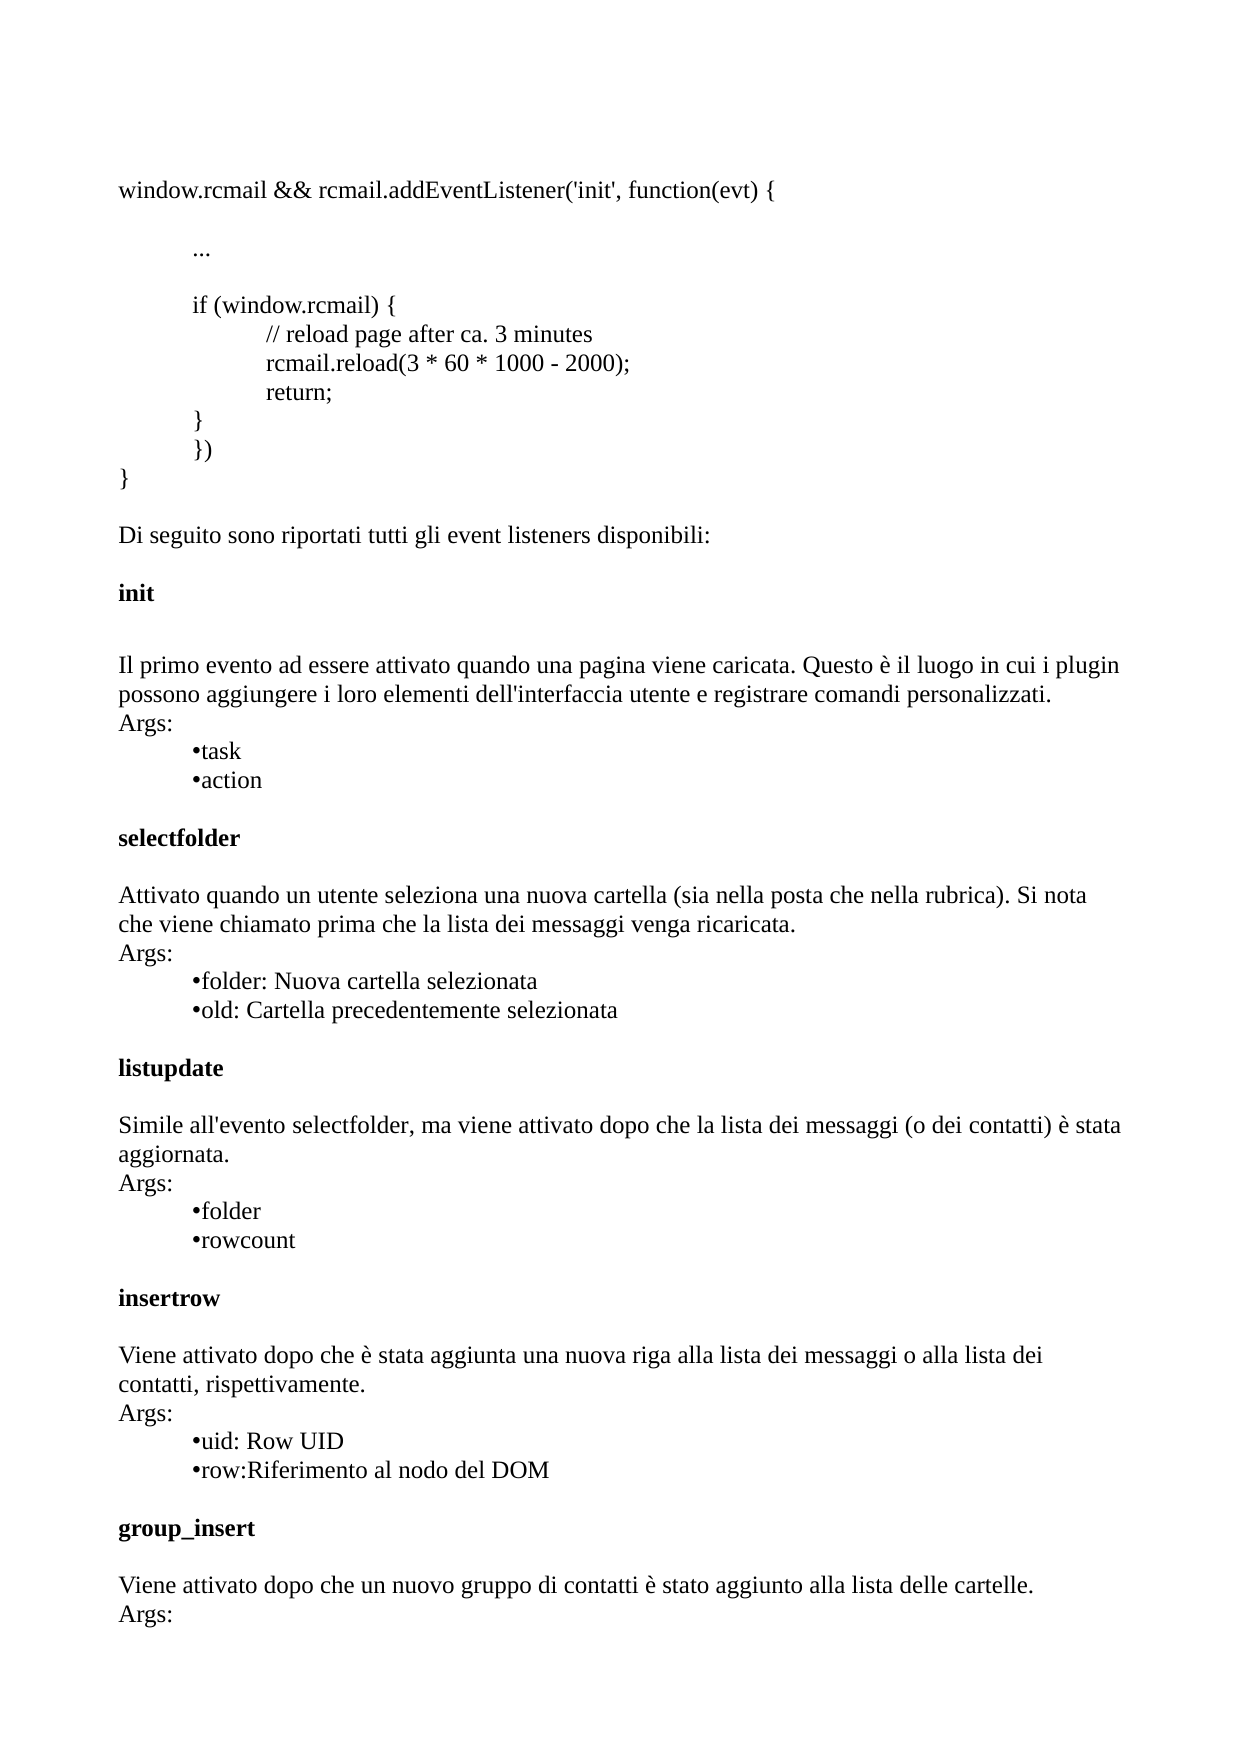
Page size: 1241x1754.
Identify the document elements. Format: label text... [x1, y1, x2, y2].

text ... [118, 233, 1122, 262]
text Il primo evento ad essere attivato quando una pagina viene caricata. Questo è il luogo in cui i plugin possono aggiungere i loro elementi dell'interfaccia utente e registrare comandi personalizzati. [118, 650, 1122, 708]
list action [118, 765, 1122, 794]
subtitle insertrow [118, 1283, 1122, 1311]
text Viene attivato dopo che un nuovo gruppo di contatti è stato aggiunto alla lista delle cartelle. [118, 1570, 1122, 1599]
text return; [118, 377, 1122, 406]
text } [118, 406, 1122, 434]
list old: Cartella precedentemente selezionata [118, 995, 1122, 1024]
text Args: [118, 708, 1122, 736]
list rowcount [118, 1225, 1122, 1254]
list row:Riferimento al nodo del DOM [118, 1455, 1122, 1484]
text Viene attivato dopo che è stata aggiunta una nuova riga alla lista dei messaggi o alla lista dei contatti, rispettivamente. [118, 1340, 1122, 1398]
list folder: Nuova cartella selezionata [118, 966, 1122, 995]
text Args: [118, 1168, 1122, 1196]
text Args: [118, 938, 1122, 966]
list uid: Row UID [118, 1426, 1122, 1455]
subtitle listupdate [118, 1053, 1122, 1081]
subtitle init [118, 578, 1122, 607]
subtitle group_insert [118, 1513, 1122, 1541]
list task [118, 736, 1122, 765]
text Simile all'evento selectfolder, ma viene attivato dopo che la lista dei messaggi (o dei contatti) è stata aggiornata. [118, 1110, 1122, 1168]
text Di seguito sono riportati tutti gli event listeners disponibili: [118, 521, 1122, 549]
text } [118, 463, 1122, 492]
text // reload page after ca. 3 minutes [118, 319, 1122, 348]
text }) [118, 434, 1122, 463]
text Attivato quando un utente seleziona una nuova cartella (sia nella posta che nella rubrica). Si nota che viene chiamato prima che la lista dei messaggi venga ricaricata. [118, 880, 1122, 938]
subtitle selectfolder [118, 823, 1122, 851]
text if (window.rcmail) { [118, 291, 1122, 319]
list folder [118, 1196, 1122, 1225]
text Args: [118, 1599, 1122, 1628]
text rcmail.reload(3 * 60 * 1000 - 2000); [118, 348, 1122, 377]
text Args: [118, 1398, 1122, 1426]
text window.rcmail && rcmail.addEventListener('init', function(evt) { [118, 176, 1122, 204]
